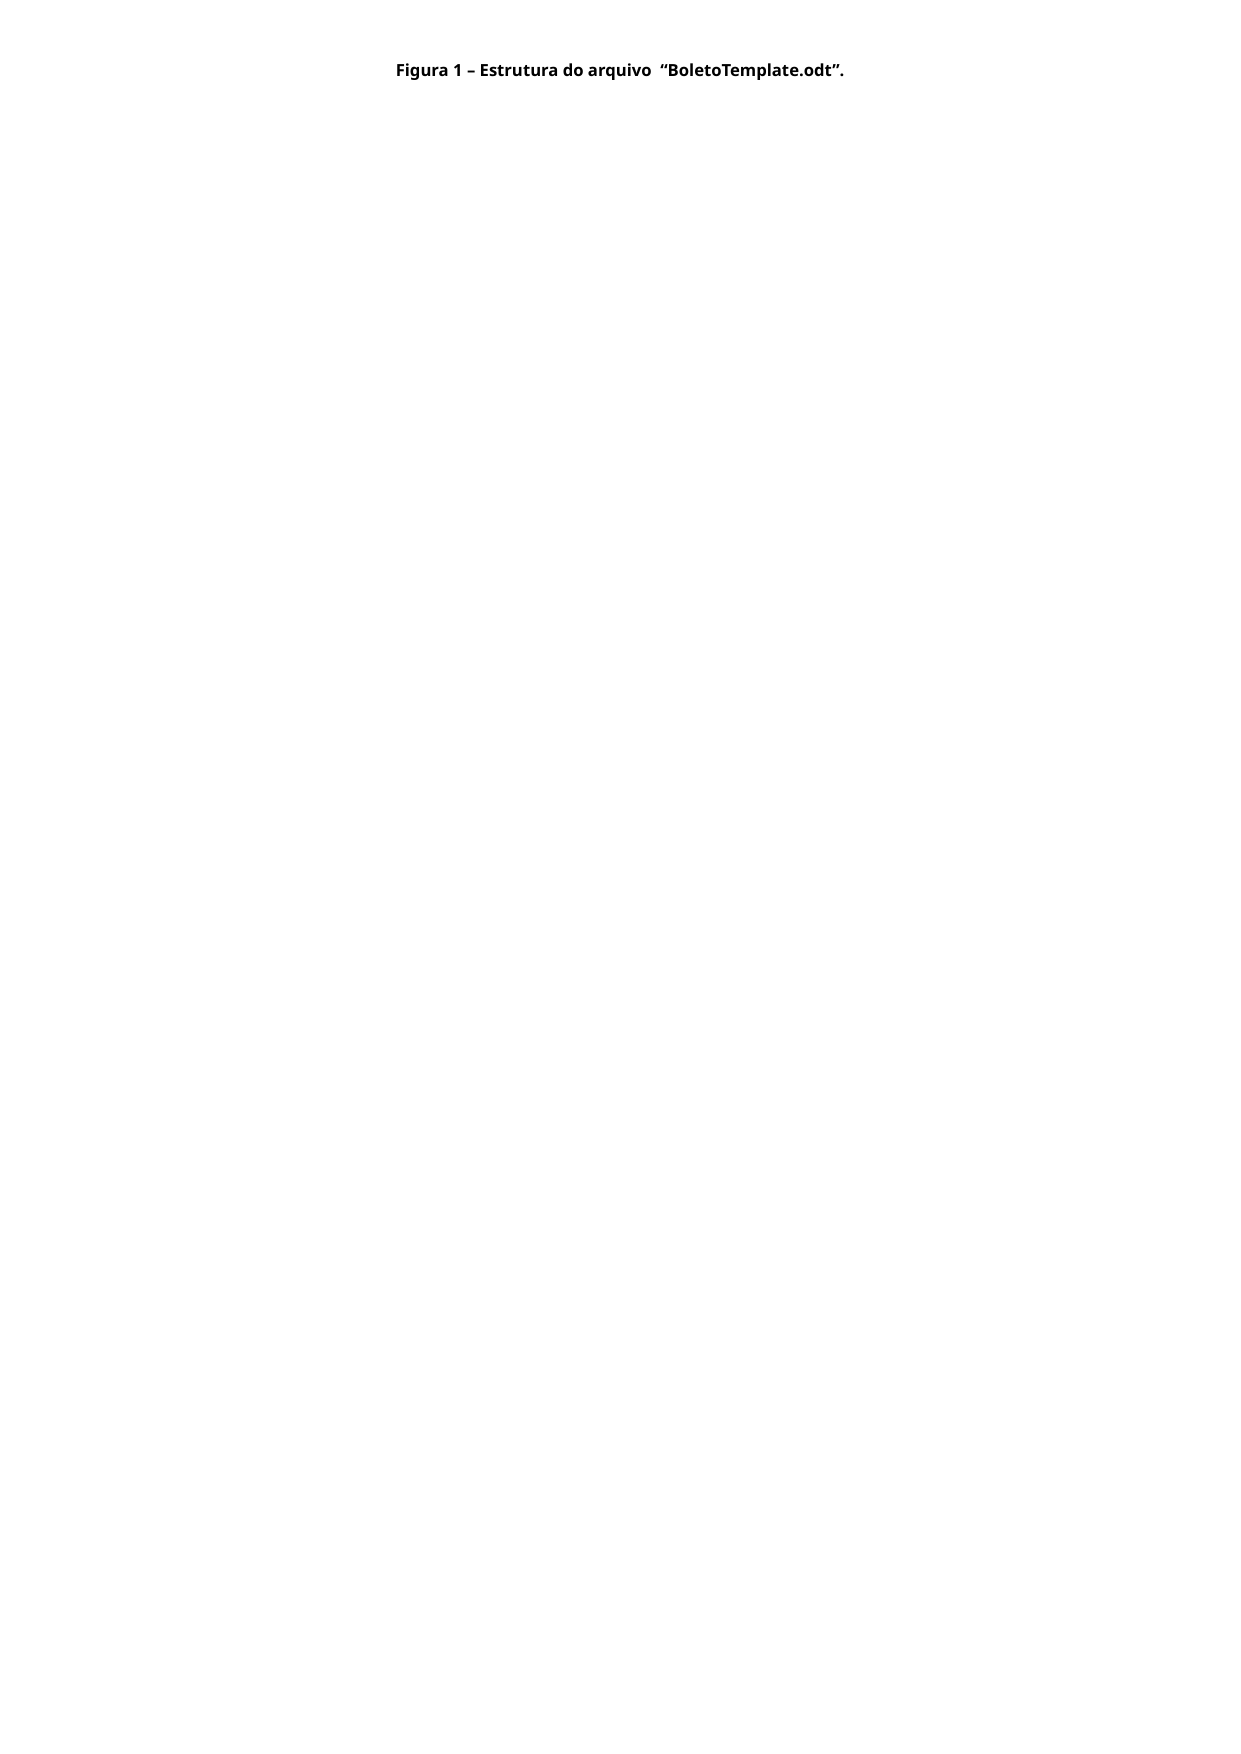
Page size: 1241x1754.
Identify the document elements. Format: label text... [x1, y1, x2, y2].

text Figura 1 – Estrutura do arquivo “BoletoTemplate.odt”. [59, 59, 1181, 82]
